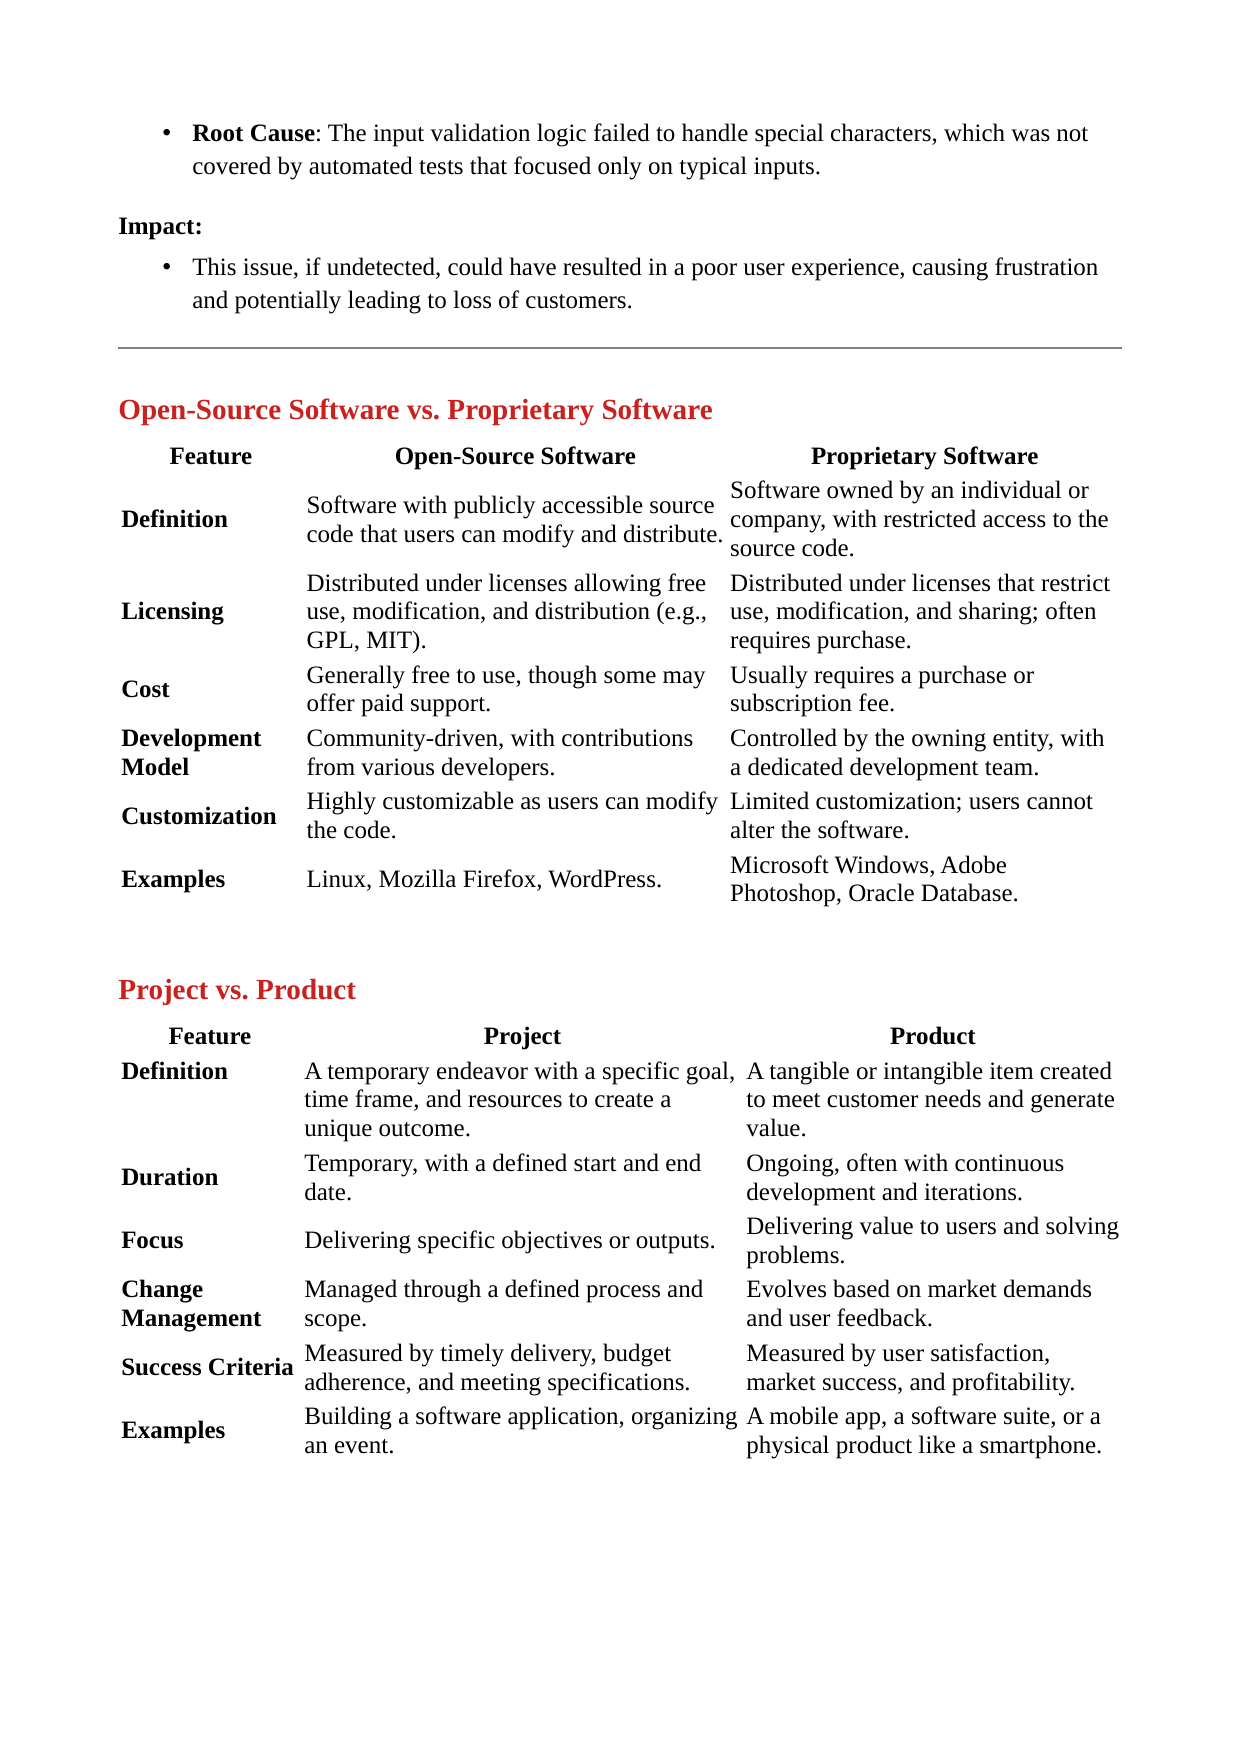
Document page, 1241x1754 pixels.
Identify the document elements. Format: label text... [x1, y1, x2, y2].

table_cell A temporary endeavor with a specific goal, time frame, and resources to create a unique outcome. [301, 1053, 743, 1145]
table_cell Examples [118, 1398, 301, 1462]
table_cell Generally free to use, though some may offer paid support. [304, 657, 727, 720]
table_cell Community-driven, with contributions from various developers. [304, 720, 727, 783]
table_header Proprietary Software [727, 438, 1122, 473]
subtitle Open-Source Software vs. Proprietary Software [118, 392, 1122, 426]
table_cell Definition [118, 1053, 301, 1145]
table_cell Licensing [118, 565, 303, 657]
table_cell Controlled by the owning entity, with a dedicated development team. [727, 720, 1122, 783]
subtitle Project vs. Product [118, 972, 1122, 1006]
subtitle Impact: [118, 211, 1122, 240]
table_header Feature [118, 1018, 301, 1053]
table_cell Examples [118, 847, 303, 910]
table_cell Limited customization; users cannot alter the software. [727, 784, 1122, 847]
table_header Product [743, 1018, 1122, 1053]
table_cell Software owned by an individual or company, with restricted access to the source code. [727, 473, 1122, 565]
table_cell Delivering value to users and solving problems. [743, 1208, 1122, 1272]
table_cell Building a software application, organizing an event. [301, 1398, 743, 1462]
table_cell Usually requires a purchase or subscription fee. [727, 657, 1122, 720]
table_cell Success Criteria [118, 1335, 301, 1398]
table_cell Delivering specific objectives or outputs. [301, 1208, 743, 1272]
table_cell Microsoft Windows, Adobe Photoshop, Oracle Database. [727, 847, 1122, 910]
table_header Open-Source Software [304, 438, 727, 473]
table_cell A mobile app, a software suite, or a physical product like a smartphone. [743, 1398, 1122, 1462]
table_cell Definition [118, 473, 303, 565]
table_cell Measured by timely delivery, budget adherence, and meeting specifications. [301, 1335, 743, 1398]
table_cell Software with publicly accessible source code that users can modify and distribute. [304, 473, 727, 565]
table_cell Ongoing, often with continuous development and iterations. [743, 1145, 1122, 1208]
table_cell Change Management [118, 1272, 301, 1335]
table_cell Highly customizable as users can modify the code. [304, 784, 727, 847]
table_cell Evolves based on market demands and user feedback. [743, 1272, 1122, 1335]
table_cell Customization [118, 784, 303, 847]
table_cell Focus [118, 1208, 301, 1272]
table_cell Development Model [118, 720, 303, 783]
table_cell Distributed under licenses that restrict use, modification, and sharing; often requires purchase. [727, 565, 1122, 657]
list This issue, if undetected, could have resulted in a poor user experience, causing frustration and potentially leading to loss of customers. [162, 252, 1122, 314]
table_cell Measured by user satisfaction, market success, and profitability. [743, 1335, 1122, 1398]
table_cell Linux, Mozilla Firefox, WordPress. [304, 847, 727, 910]
table_cell Cost [118, 657, 303, 720]
table_header Project [301, 1018, 743, 1053]
table_cell Duration [118, 1145, 301, 1208]
table_cell A tangible or intangible item created to meet customer needs and generate value. [743, 1053, 1122, 1145]
list Root Cause: The input validation logic failed to handle special characters, which was not covered by automated tests that focused only on typical inputs. [162, 118, 1122, 180]
table_cell Distributed under licenses allowing free use, modification, and distribution (e.g., GPL, MIT). [304, 565, 727, 657]
table_cell Temporary, with a defined start and end date. [301, 1145, 743, 1208]
table_cell Managed through a defined process and scope. [301, 1272, 743, 1335]
table_header Feature [118, 438, 303, 473]
